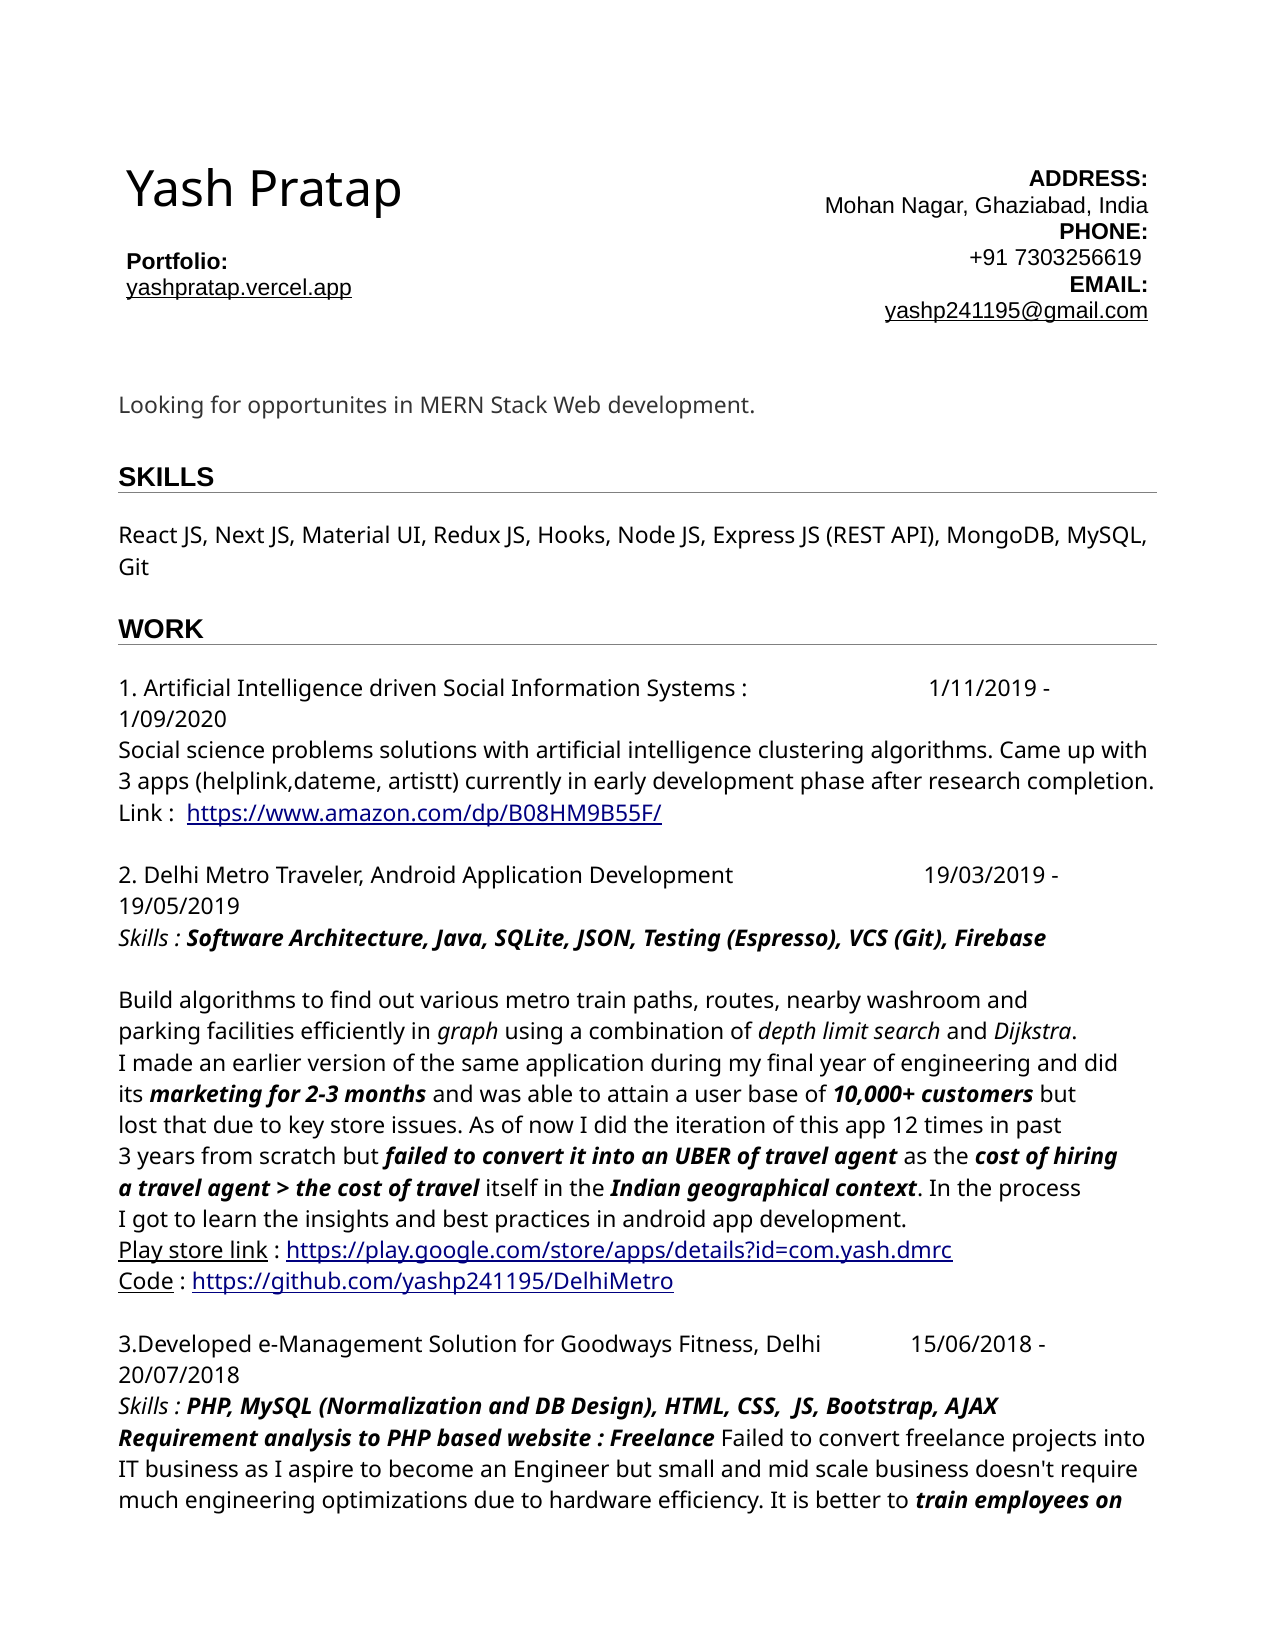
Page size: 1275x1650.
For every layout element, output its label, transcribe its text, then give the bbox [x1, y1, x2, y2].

text Skills : Software Architecture, Java, SQLite, JSON, Testing (Espresso), VCS (Git), Firebase [118, 922, 1157, 953]
text WORK [118, 613, 1157, 644]
text 3 years from scratch but failed to convert it into an UBER of travel agent as the cost of hiring [118, 1140, 1157, 1172]
text parking facilities efficiently in graph using a combination of depth limit search and Dijkstra. [118, 1015, 1157, 1047]
text Social science problems solutions with artificial intelligence clustering algorithms. Came up with 3 apps (helplink,dateme, artistt) currently in early development phase after research completion. [118, 734, 1157, 797]
text I made an earlier version of the same application during my final year of engineering and did [118, 1047, 1157, 1078]
text 3.Developed e-Management Solution for Goodways Fitness, Delhi 15/06/2018 - 20/07/2018 [118, 1328, 1157, 1390]
text lost that due to key store issues. As of now I did the iteration of this app 12 times in past [118, 1109, 1157, 1140]
text its marketing for 2-3 months and was able to attain a user base of 10,000+ customers but [118, 1078, 1157, 1109]
text 1. Artificial Intelligence driven Social Information Systems : 1/11/2019 - 1/09/2020 [118, 672, 1157, 734]
table_header ADDRESS: Mohan Nagar, Ghaziabad, India PHONE: +91 7303256619 EMAIL: yashp241195@gmail.com [490, 118, 1154, 358]
text Build algorithms to find out various metro train paths, routes, nearby washroom and [118, 984, 1157, 1015]
text a travel agent > the cost of travel itself in the Indian geographical context. In the process [118, 1172, 1157, 1203]
text Play store link : https://play.google.com/store/apps/details?id=com.yash.dmrc [118, 1234, 1157, 1265]
text Link : https://www.amazon.com/dp/B08HM9B55F/ [118, 797, 1157, 828]
text I got to learn the insights and best practices in android app development. [118, 1203, 1157, 1234]
text SKILLS [118, 461, 1157, 492]
text Code : https://github.com/yashp241195/DelhiMetro [118, 1265, 1157, 1297]
text Skills : PHP, MySQL (Normalization and DB Design), HTML, CSS, JS, Bootstrap, AJAX [118, 1390, 1157, 1422]
table_header Yash Pratap Portfolio: yashpratap.vercel.app [121, 118, 489, 358]
text React JS, Next JS, Material UI, Redux JS, Hooks, Node JS, Express JS (REST API), MongoDB, MySQL, Git [118, 519, 1157, 582]
text 2. Delhi Metro Traveler, Android Application Development 19/03/2019 - 19/05/2019 [118, 859, 1157, 922]
text Requirement analysis to PHP based website : Freelance Failed to convert freelance projects into IT business as I aspire to become an Engineer but small and mid scale business doesn't require much engineering optimizations due to hardware efficiency. It is better to train employees on [118, 1422, 1157, 1515]
text Looking for opportunites in MERN Stack Web development. [118, 389, 1157, 420]
